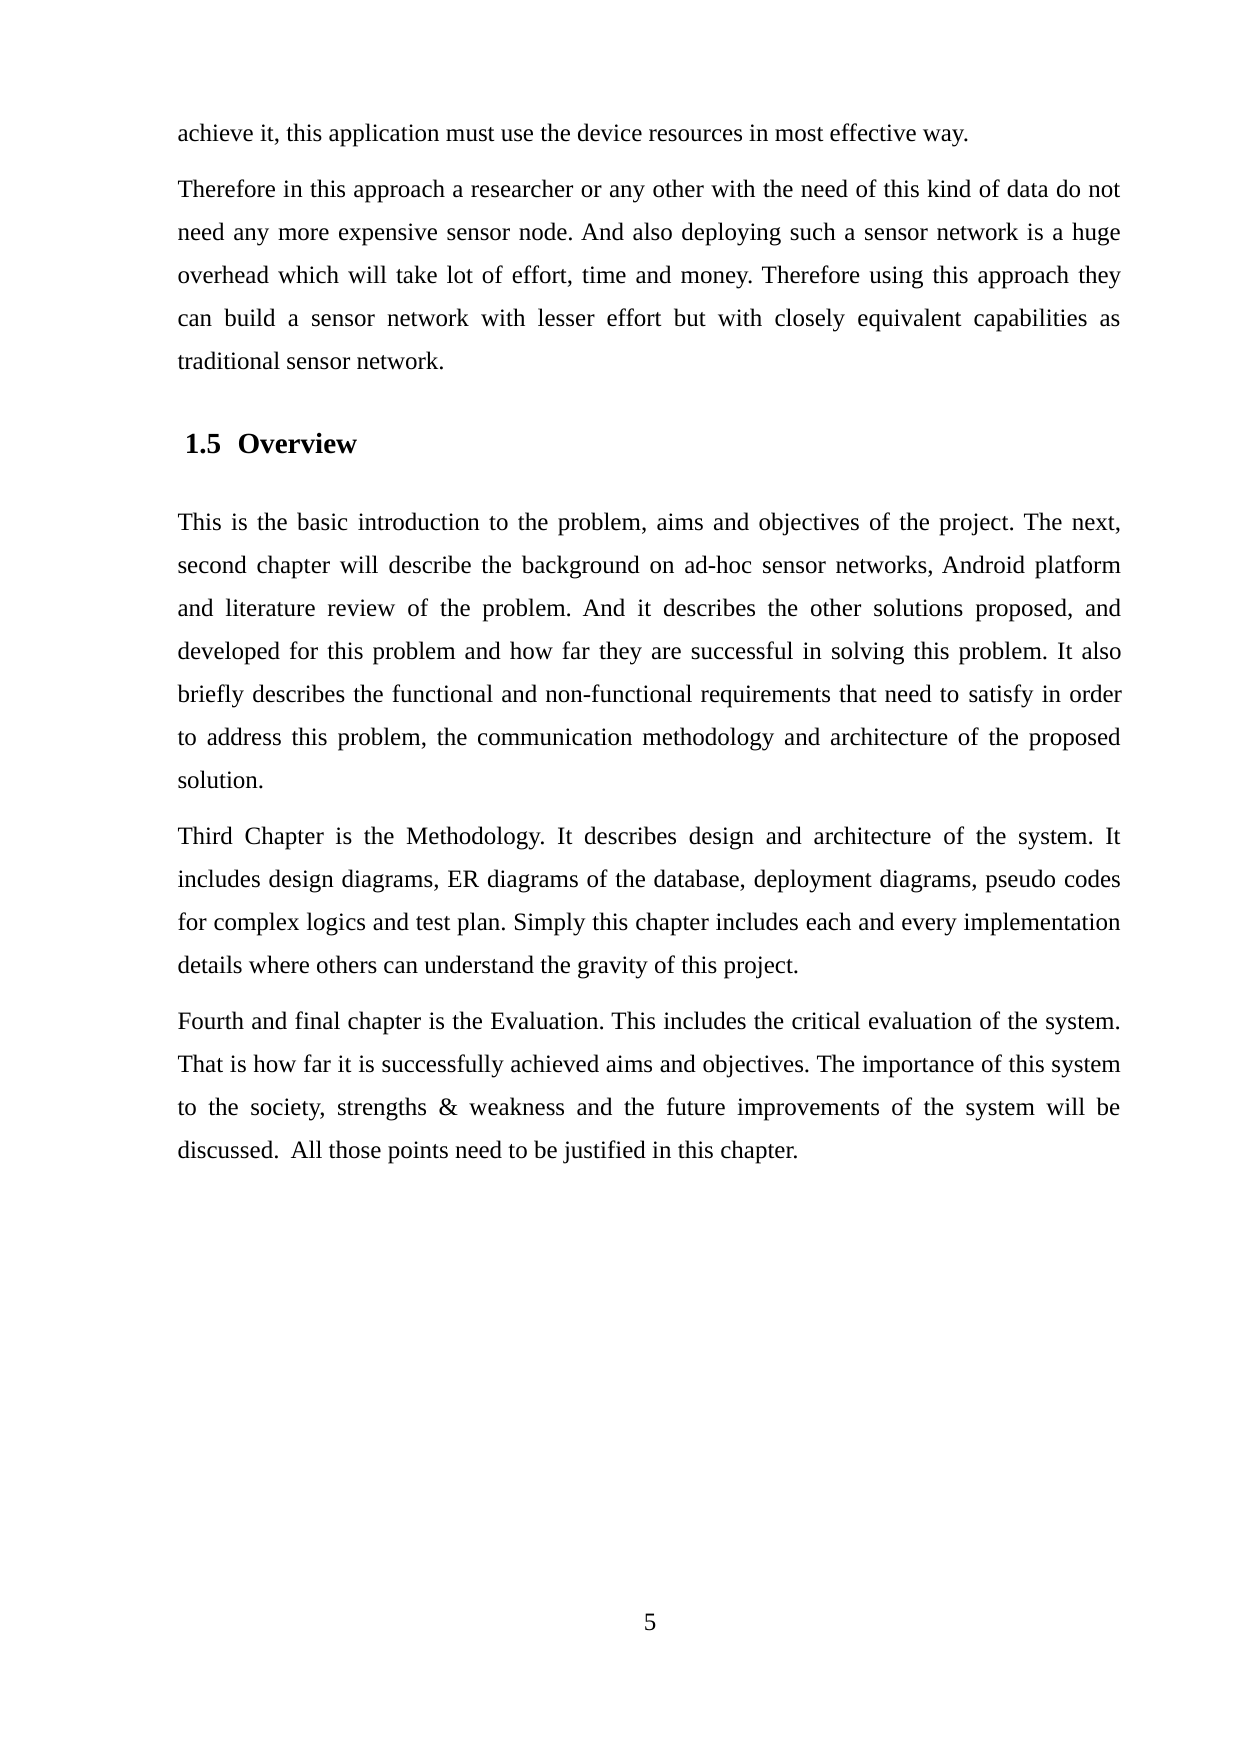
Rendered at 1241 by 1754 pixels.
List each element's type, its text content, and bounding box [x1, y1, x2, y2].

text Therefore in this approach a researcher or any other with the need of this kind of data do not need any more expensive sensor node. And also deploying such a sensor network is a huge overhead which will take lot of effort, time and money. Therefore using this approach they can build a sensor network with lesser effort but with closely equivalent capabilities as traditional sensor network. [177, 174, 1122, 375]
text achieve it, this application must use the device resources in most effective way. [177, 118, 1122, 147]
text Fourth and final chapter is the Evaluation. This includes the critical evaluation of the system. That is how far it is successfully achieved aims and objectives. The importance of this system to the society, strengths & weakness and the future improvements of the system will be discussed. All those points need to be justified in this chapter. [177, 1006, 1122, 1164]
subtitle Overview [177, 427, 1122, 460]
text Third Chapter is the Methodology. It describes design and architecture of the system. It includes design diagrams, ER diagrams of the database, deployment diagrams, pseudo codes for complex logics and test plan. Simply this chapter includes each and every implementation details where others can understand the gravity of this project. [177, 821, 1122, 979]
text This is the basic introduction to the problem, aims and objectives of the project. The next, second chapter will describe the background on ad-hoc sensor networks, Android platform and literature review of the problem. And it describes the other solutions proposed, and developed for this problem and how far they are successful in solving this problem. It also briefly describes the functional and non-functional requirements that need to satisfy in order to address this problem, the communication methodology and architecture of the proposed solution. [177, 507, 1122, 794]
